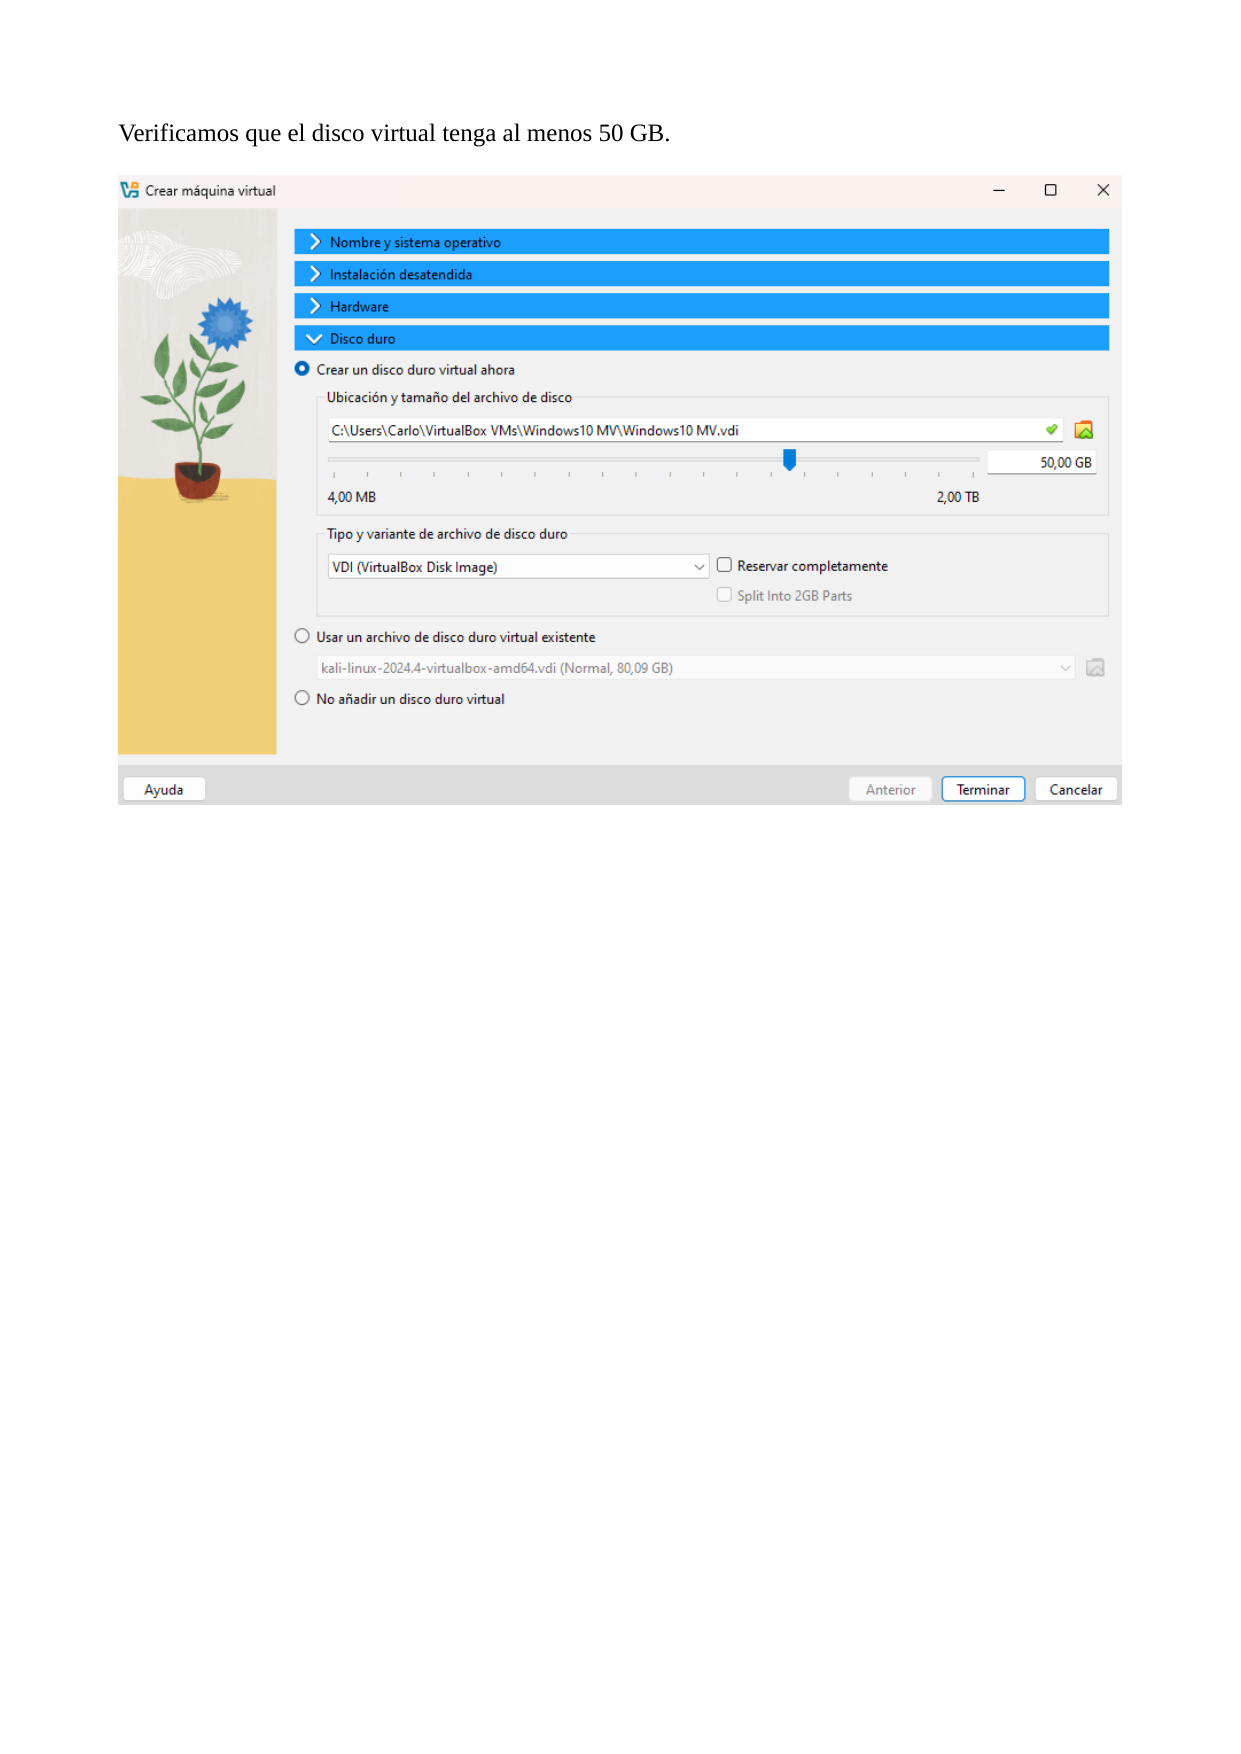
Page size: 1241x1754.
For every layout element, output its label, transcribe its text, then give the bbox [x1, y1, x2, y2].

picture [118, 175, 1123, 805]
text Verificamos que el disco virtual tenga al menos 50 GB. [118, 118, 1122, 147]
